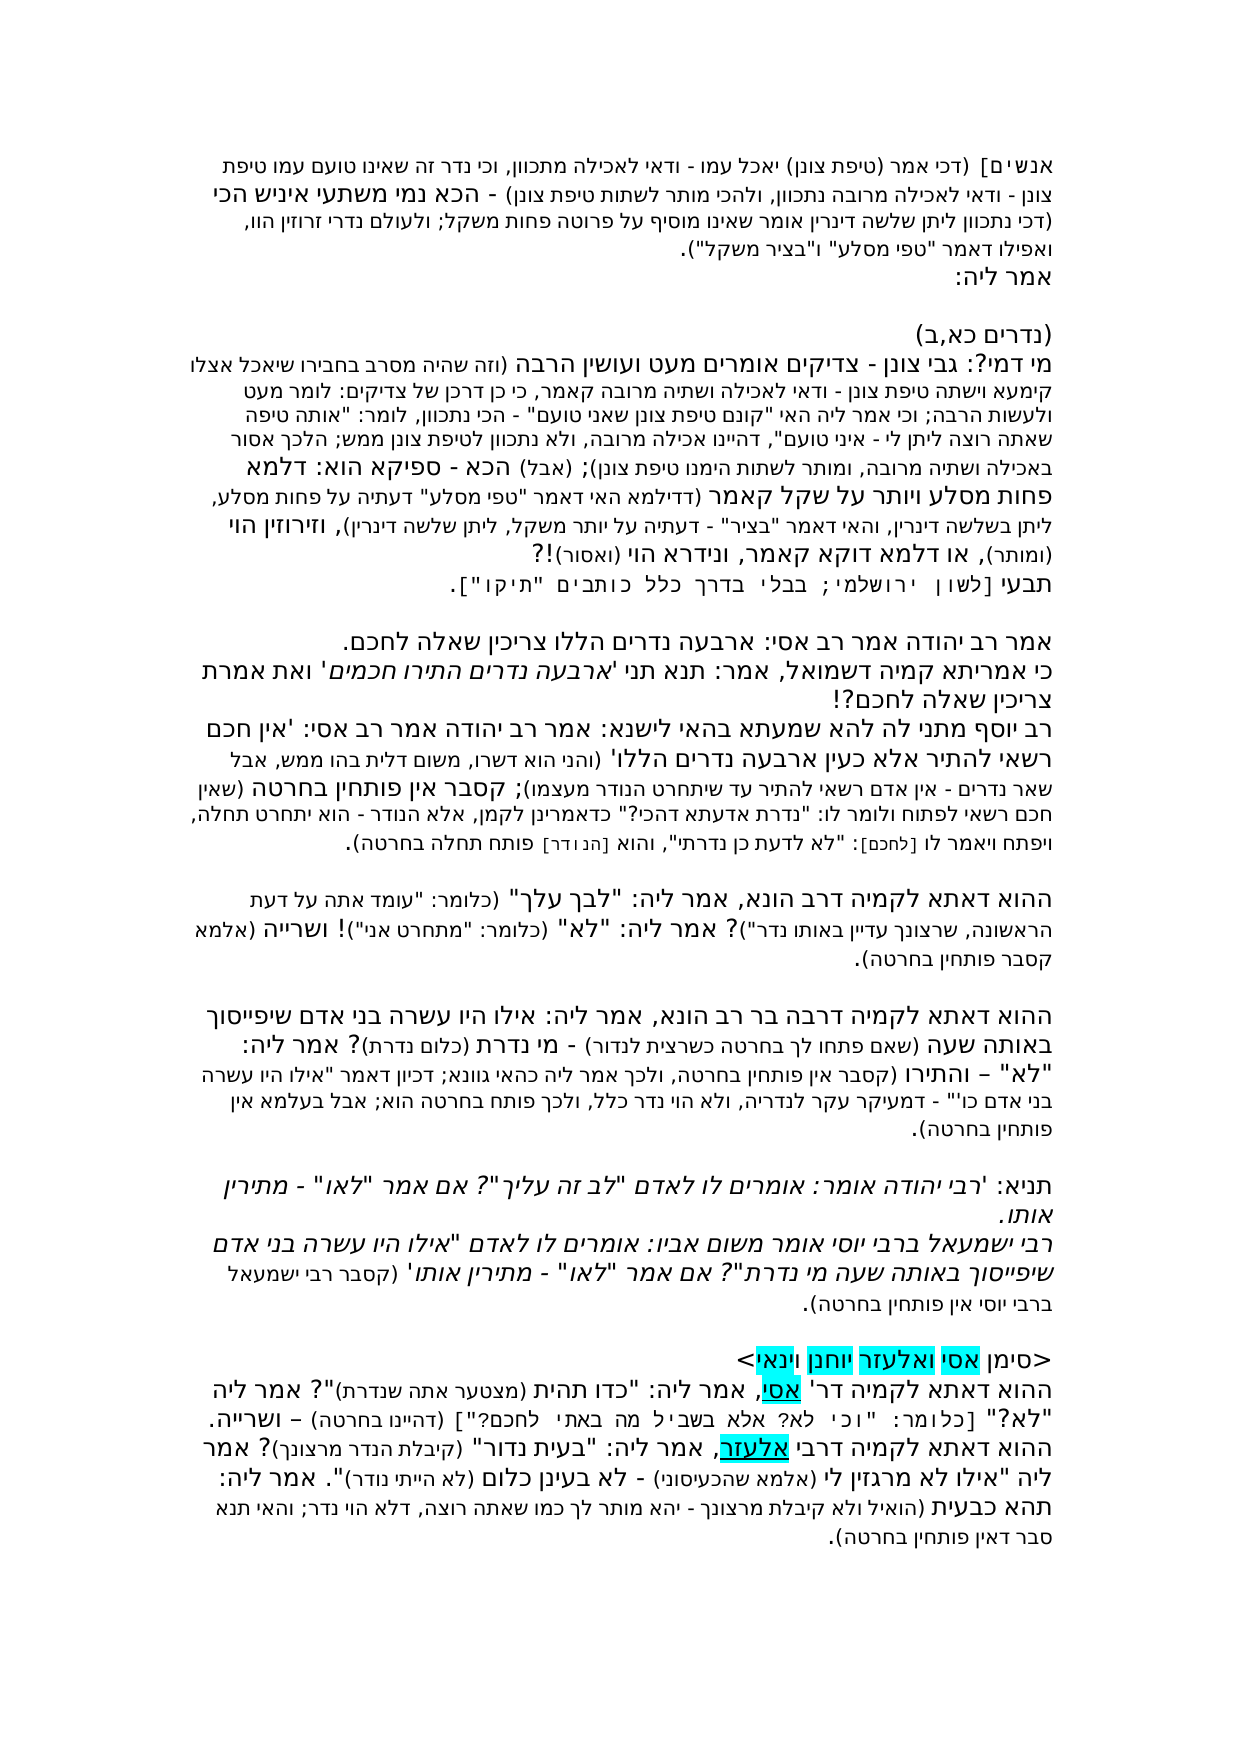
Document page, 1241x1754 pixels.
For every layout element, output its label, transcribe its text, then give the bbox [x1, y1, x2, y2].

text (נדרים כא,ב) [187, 320, 1053, 349]
text אמר ליה: [187, 262, 1053, 291]
text ההוא דאתא לקמיה דרב הונא, אמר ליה: "לבך עלך" (כלומר: "עומד אתה על דעת הראשונה, שרצונך עדיין באותו נדר")? אמר ליה: "לא" (כלומר: "מתחרט אני")! ושרייה (אלמא קסבר פותחין בחרטה). [187, 884, 1053, 972]
text מי דמי?: גבי צונן - צדיקים אומרים מעט ועושין הרבה (וזה שהיה מסרב בחבירו שיאכל אצלו קימעא וישתה טיפת צונן - ודאי לאכילה ושתיה מרובה קאמר, כי כן דרכן של צדיקים: לומר מעט ולעשות הרבה; וכי אמר ליה האי "קונם טיפת צונן שאני טועם" - הכי נתכוון, לומר: "אותה טיפה שאתה רוצה ליתן לי - איני טועם", דהיינו אכילה מרובה, ולא נתכוון לטיפת צונן ממש; הלכך אסור באכילה ושתיה מרובה, ומותר לשתות הימנו טיפת צונן); (אבל) הכא - ספיקא הוא: דלמא פחות מסלע ויותר על שקל קאמר (דדילמא האי דאמר "טפי מסלע" דעתיה על פחות מסלע, ליתן בשלשה דינרין, והאי דאמר "בציר" - דעתיה על יותר משקל, ליתן שלשה דינרין), וזירוזין הוי (ומותר), או דלמא דוקא קאמר, ונידרא הוי (ואסור)!? [187, 349, 1053, 569]
text אמר רב יהודה אמר רב אסי: ארבעה נדרים הללו צריכין שאלה לחכם. [187, 627, 1053, 656]
text אנשים] (דכי אמר (טיפת צונן) יאכל עמו - ודאי לאכילה מתכוון, וכי נדר זה שאינו טועם עמו טיפת צונן - ודאי לאכילה מרובה נתכוון, ולהכי מותר לשתות טיפת צונן) - הכא נמי משתעי איניש הכי (דכי נתכוון ליתן שלשה דינרין אומר שאינו מוסיף על פרוטה פחות משקל; ולעולם נדרי זרוזין הוו, ואפילו דאמר "טפי מסלע" ו"בציר משקל"). [187, 150, 1053, 262]
text כי אמריתא קמיה דשמואל, אמר: תנא תני 'ארבעה נדרים התירו חכמים' ואת אמרת צריכין שאלה לחכם?! [187, 656, 1053, 714]
text תבעי [לשון ירושלמי; בבלי בדרך כלל כותבים "תיקו"]. [187, 569, 1053, 598]
text תניא: 'רבי יהודה אומר: אומרים לו לאדם "לב זה עליך"? אם אמר "לאו" - מתירין אותו. [187, 1171, 1053, 1229]
text רבי ישמעאל ברבי יוסי אומר משום אביו: אומרים לו לאדם "אילו היו עשרה בני אדם שיפייסוך באותה שעה מי נדרת"? אם אמר "לאו" - מתירין אותו' (קסבר רבי ישמעאל ברבי יוסי אין פותחין בחרטה). [187, 1229, 1053, 1317]
text ההוא דאתא לקמיה דרבי אלעזר, אמר ליה: "בעית נדור" (קיבלת הנדר מרצונך)? אמר ליה "אילו לא מרגזין לי (אלמא שהכעיסוני) - לא בעינן כלום (לא הייתי נודר)". אמר ליה: תהא כבעית (הואיל ולא קיבלת מרצונך - יהא מותר לך כמו שאתה רוצה, דלא הוי נדר; והאי תנא סבר דאין פותחין בחרטה). [187, 1433, 1053, 1550]
text ההוא דאתא לקמיה דרבה בר רב הונא, אמר ליה: אילו היו עשרה בני אדם שיפייסוך באותה שעה (שאם פתחו לך בחרטה כשרצית לנדור) - מי נדרת (כלום נדרת)? אמר ליה: "לא" – והתירו (קסבר אין פותחין בחרטה, ולכך אמר ליה כהאי גוונא; דכיון דאמר "אילו היו עשרה בני אדם כו'" - דמעיקר עקר לנדריה, ולא הוי נדר כלל, ולכך פותח בחרטה הוא; אבל בעלמא אין פותחין בחרטה). [187, 1001, 1053, 1142]
text <סימן אסי ואלעזר יוחנן וינאי> [187, 1346, 1053, 1375]
text ההוא דאתא לקמיה דר' אסי, אמר ליה: "כדו תהית (מצטער אתה שנדרת)"? אמר ליה "לא?" [כלומר: "וכי לא? אלא בשביל מה באתי לחכם?"] (דהיינו בחרטה) – ושרייה. [187, 1375, 1053, 1433]
text רב יוסף מתני לה להא שמעתא בהאי לישנא: אמר רב יהודה אמר רב אסי: 'אין חכם רשאי להתיר אלא כעין ארבעה נדרים הללו' (והני הוא דשרו, משום דלית בהו ממש, אבל שאר נדרים - אין אדם רשאי להתיר עד שיתחרט הנודר מעצמו); קסבר אין פותחין בחרטה (שאין חכם רשאי לפתוח ולומר לו: "נדרת אדעתא דהכי?" כדאמרינן לקמן, אלא הנודר - הוא יתחרט תחלה, ויפתח ויאמר לו [לחכם]: "לא לדעת כן נדרתי", והוא [הנודר] פותח תחלה בחרטה). [187, 714, 1053, 856]
